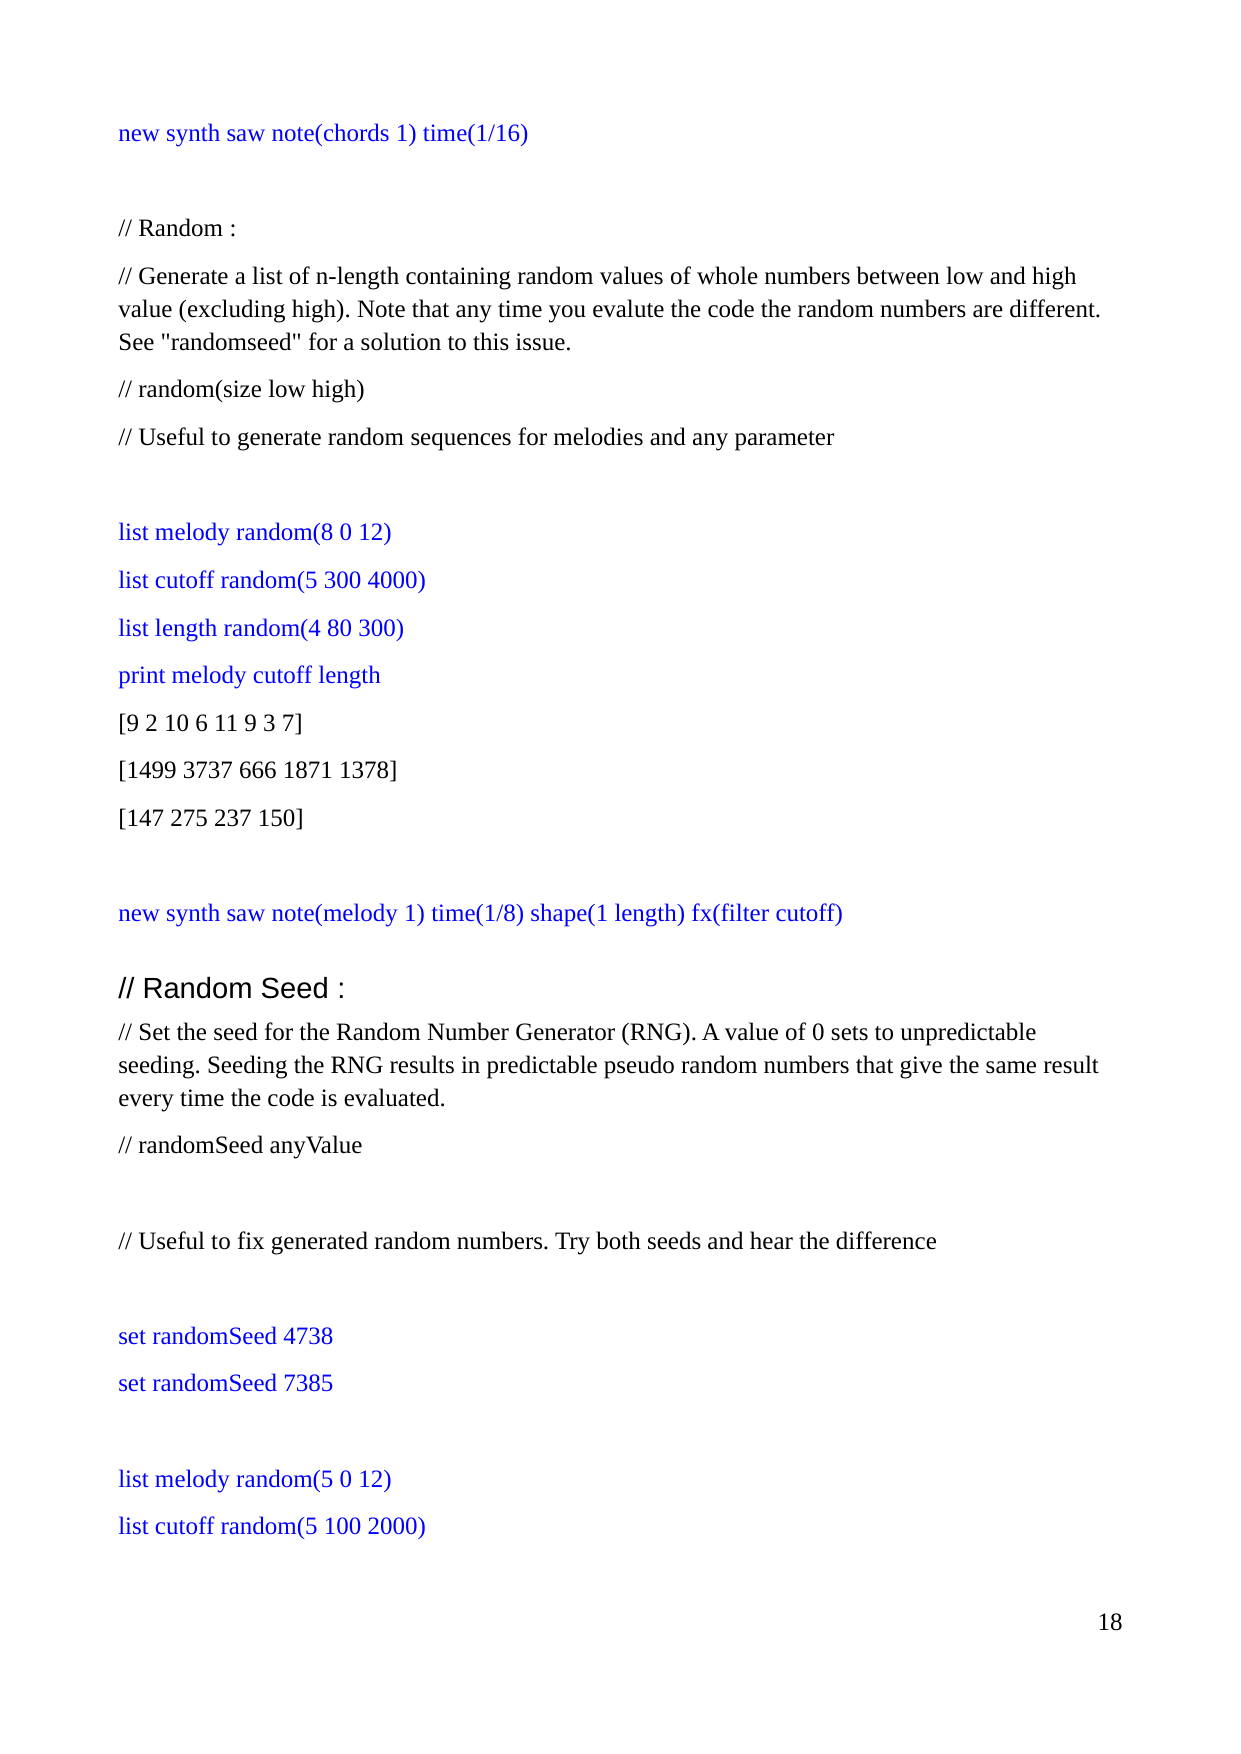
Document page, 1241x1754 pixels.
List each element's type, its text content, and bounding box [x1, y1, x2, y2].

text new synth saw note(chords 1) time(1/16) [118, 118, 1122, 147]
text // Useful to generate random sequences for melodies and any parameter [118, 422, 1122, 451]
text set randomSeed 7385 [118, 1368, 1122, 1397]
text // Set the seed for the Random Number Generator (RNG). A value of 0 sets to unpredictable seeding. Seeding the RNG results in predictable pseudo random numbers that give the same result every time the code is evaluated. [118, 1017, 1122, 1112]
text [9 2 10 6 11 9 3 7] [118, 708, 1122, 737]
text // random(size low high) [118, 374, 1122, 403]
text print melody cutoff length [118, 660, 1122, 689]
text list melody random(5 0 12) [118, 1464, 1122, 1492]
text new synth saw note(melody 1) time(1/8) shape(1 length) fx(filter cutoff) [118, 898, 1122, 927]
text // randomSeed anyValue [118, 1131, 1122, 1159]
text [147 275 237 150] [118, 803, 1122, 832]
subtitle // Random Seed : [118, 971, 1122, 1004]
text list melody random(8 0 12) [118, 517, 1122, 546]
text list cutoff random(5 300 4000) [118, 565, 1122, 594]
text // Generate a list of n-length containing random values of whole numbers between low and high value (excluding high). Note that any time you evalute the code the random numbers are different. See "randomseed" for a solution to this issue. [118, 261, 1122, 356]
text list cutoff random(5 100 2000) [118, 1511, 1122, 1540]
text set randomSeed 4738 [118, 1321, 1122, 1350]
text // Useful to fix generated random numbers. Try both seeds and hear the difference [118, 1226, 1122, 1254]
text // Random : [118, 213, 1122, 242]
text [1499 3737 666 1871 1378] [118, 755, 1122, 784]
text list length random(4 80 300) [118, 613, 1122, 641]
